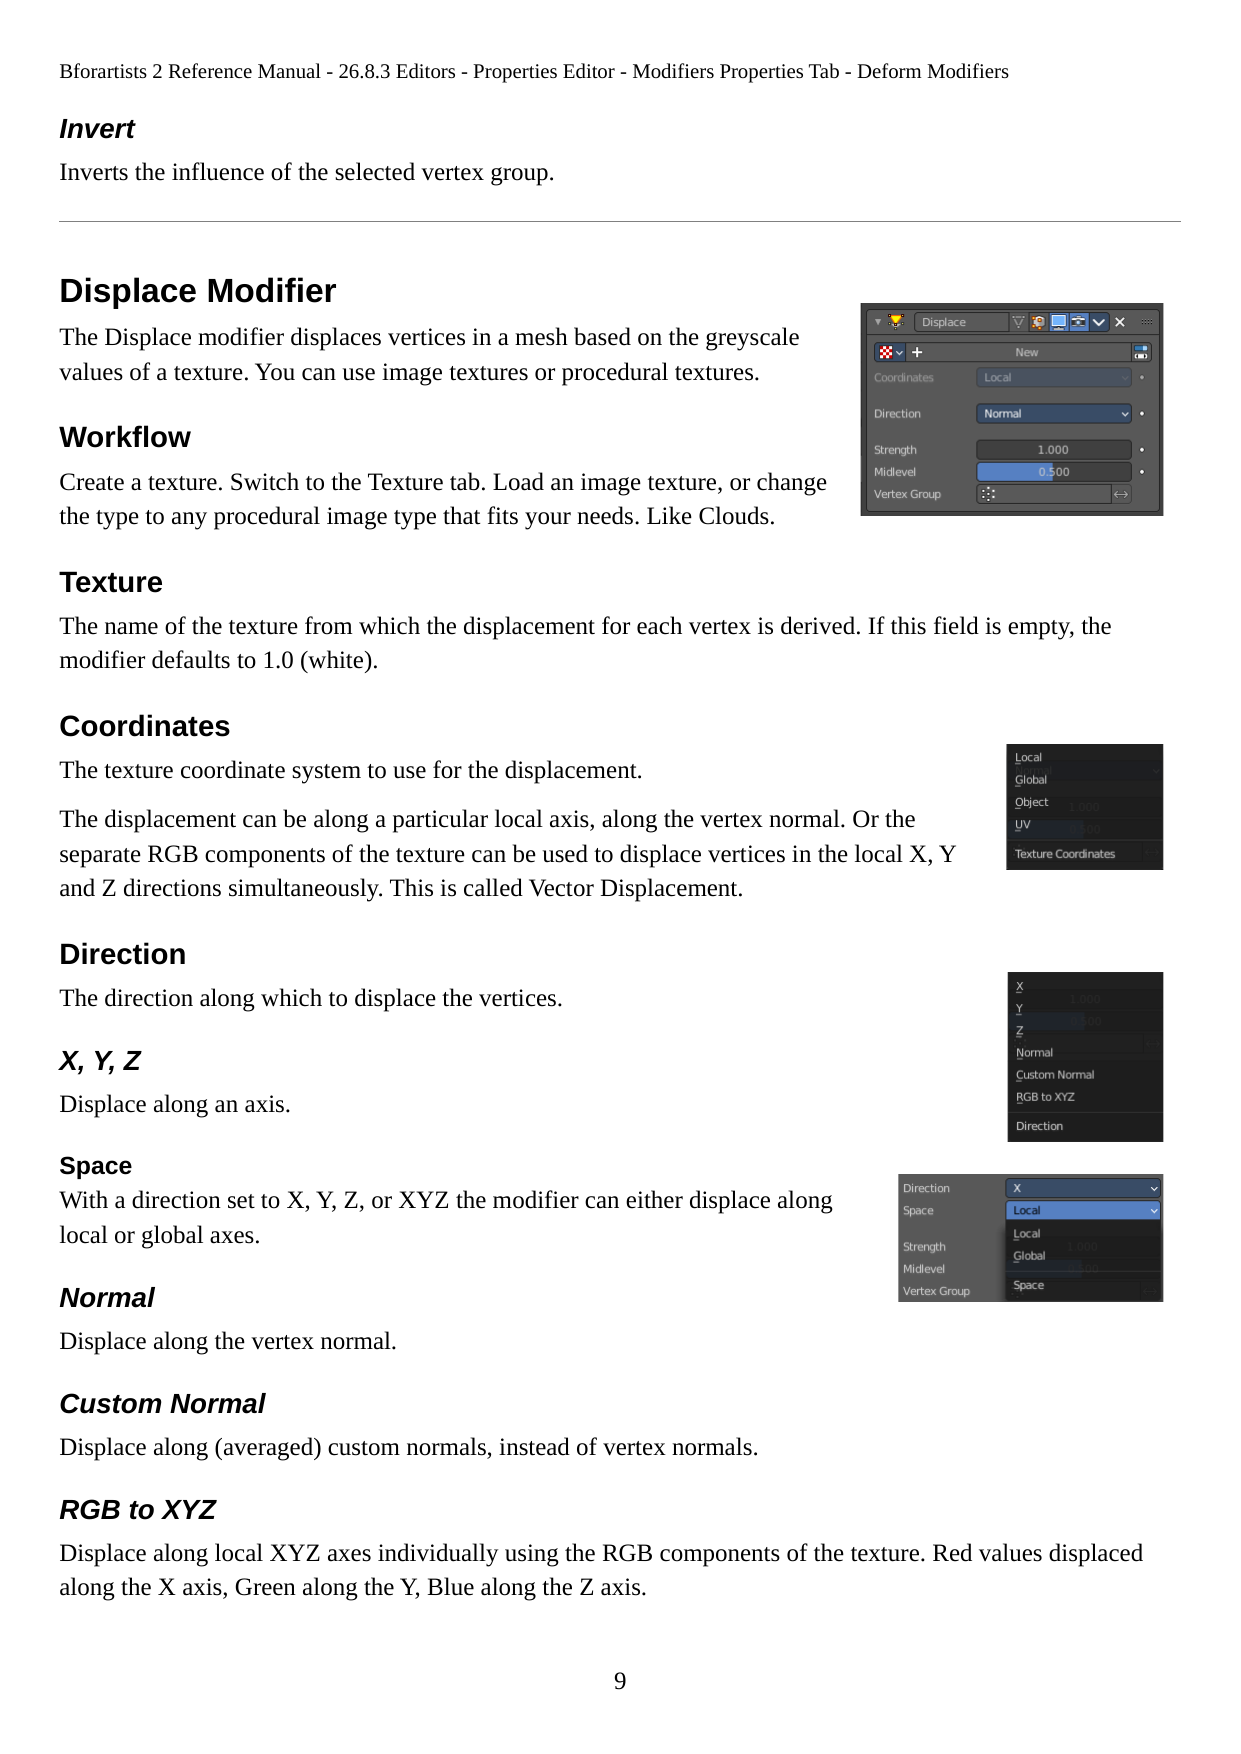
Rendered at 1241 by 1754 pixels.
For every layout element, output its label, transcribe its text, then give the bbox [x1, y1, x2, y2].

text Displace along an axis. [59, 1089, 1007, 1118]
text The direction along which to displace the vertices. [59, 983, 1007, 1012]
subtitle Texture [59, 565, 1181, 598]
subtitle Invert [59, 113, 1181, 144]
subtitle X, Y, Z [59, 1045, 1007, 1077]
text The Displace modifier displaces vertices in a mesh based on the greyscale values of a texture. You can use image textures or procedural textures. [59, 322, 860, 385]
subtitle Displace Modifier [59, 271, 1181, 310]
text Displace along local XYZ axes individually using the RGB components of the texture. Red values displaced along the X axis, Green along the Y, Blue along the Z axis. [59, 1538, 1181, 1601]
picture [898, 1174, 1164, 1302]
subtitle Custom Normal [59, 1387, 1181, 1419]
text With a direction set to X, Y, Z, or XYZ the modifier can either displace along local or global axes. [59, 1186, 898, 1249]
text Create a texture. Switch to the Texture tab. Load an image texture, or change the type to any procedural image type that fits your needs. Like Clouds. [59, 467, 1181, 530]
subtitle [1164, 1045, 1181, 1077]
text Displace along (averaged) custom normals, instead of vertex normals. [59, 1432, 1181, 1461]
text The texture coordinate system to use for the displacement. [59, 755, 1006, 784]
subtitle Space [59, 1151, 1181, 1179]
subtitle Direction [59, 937, 1181, 971]
text Displace along the vertex normal. [59, 1326, 1181, 1355]
subtitle Normal [59, 1282, 1181, 1313]
subtitle Workflow [59, 420, 860, 454]
text Inverts the influence of the selected vertex group. [59, 157, 1181, 186]
picture [860, 303, 1164, 516]
text [1164, 1089, 1181, 1118]
picture [1006, 744, 1164, 870]
subtitle [1164, 420, 1181, 454]
text The displacement can be along a particular local axis, along the vertex normal. Or the separate RGB components of the texture can be used to displace vertices in the local X, Y and Z directions simultaneously. This is called Vector Displacement. [59, 804, 1181, 902]
subtitle Coordinates [59, 709, 1181, 743]
text The name of the texture from which the displacement for each vertex is derived. If this field is empty, the modifier defaults to 1.0 (white). [59, 611, 1181, 674]
picture [1007, 972, 1164, 1142]
subtitle RGB to XYZ [59, 1493, 1181, 1525]
